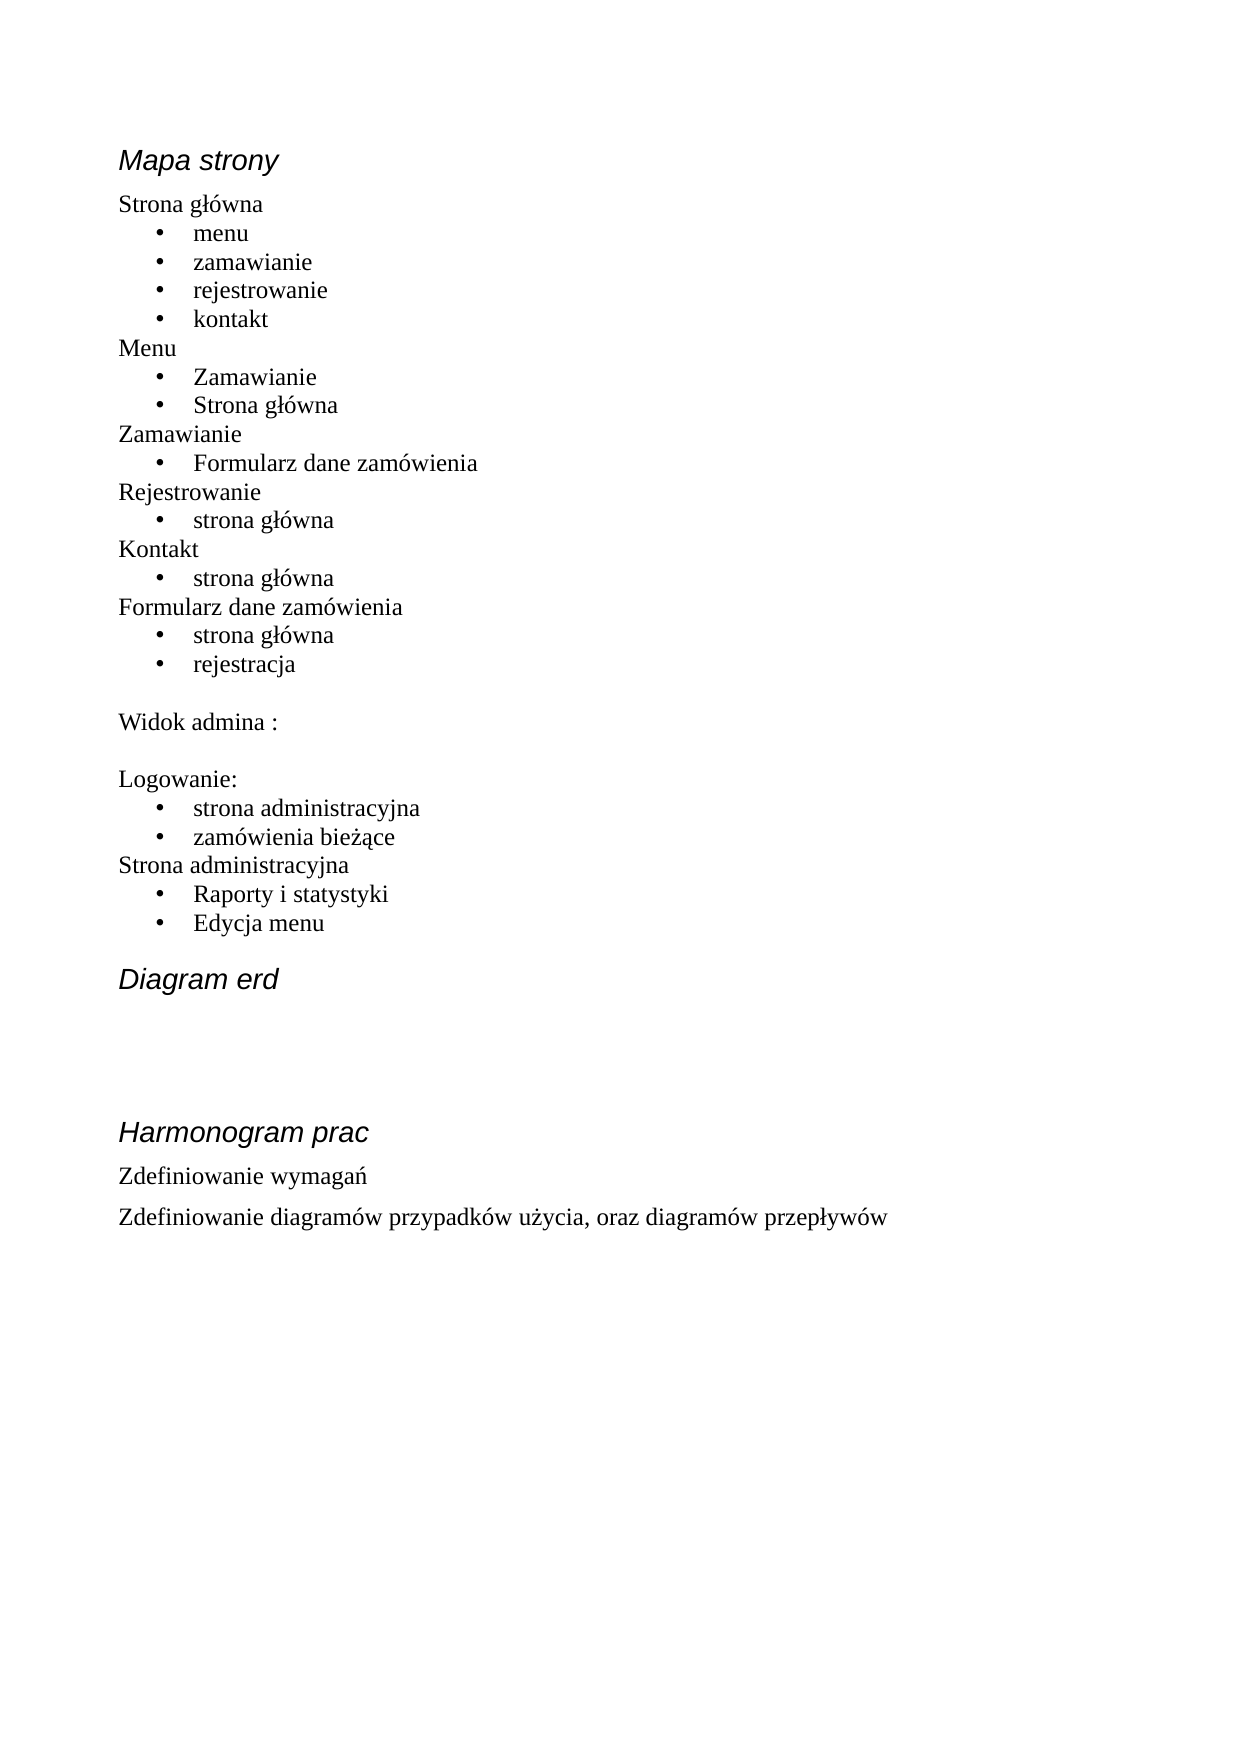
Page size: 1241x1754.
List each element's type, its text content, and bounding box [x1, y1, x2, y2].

text Rejestrowanie [118, 477, 1122, 505]
list strona główna [156, 563, 1122, 592]
text Zdefiniowanie wymagań [118, 1161, 1122, 1190]
text Strona administracyjna [118, 850, 1122, 879]
list zamówienia bieżące [156, 822, 1122, 850]
list rejestrowanie [156, 275, 1122, 304]
text Zamawianie [118, 419, 1122, 448]
subtitle Harmonogram prac [118, 1115, 1122, 1149]
list Strona główna [156, 390, 1122, 419]
list kontakt [156, 304, 1122, 333]
text Widok admina : [118, 707, 1122, 735]
text Zdefiniowanie diagramów przypadków użycia, oraz diagramów przepływów [118, 1202, 1122, 1231]
subtitle Diagram erd [118, 962, 1122, 995]
list Formularz dane zamówienia [156, 448, 1122, 477]
text Logowanie: [118, 764, 1122, 793]
list Edycja menu [156, 908, 1122, 937]
list zamawianie [156, 247, 1122, 275]
subtitle Mapa strony [118, 143, 1122, 177]
text Menu [118, 333, 1122, 362]
text Strona główna [118, 189, 1122, 218]
list rejestracja [156, 649, 1122, 678]
list strona administracyjna [156, 793, 1122, 822]
list menu [156, 218, 1122, 247]
text Kontakt [118, 534, 1122, 563]
list strona główna [156, 620, 1122, 649]
list Zamawianie [156, 362, 1122, 390]
list strona główna [156, 505, 1122, 534]
text Formularz dane zamówienia [118, 592, 1122, 620]
list Raporty i statystyki [156, 879, 1122, 908]
